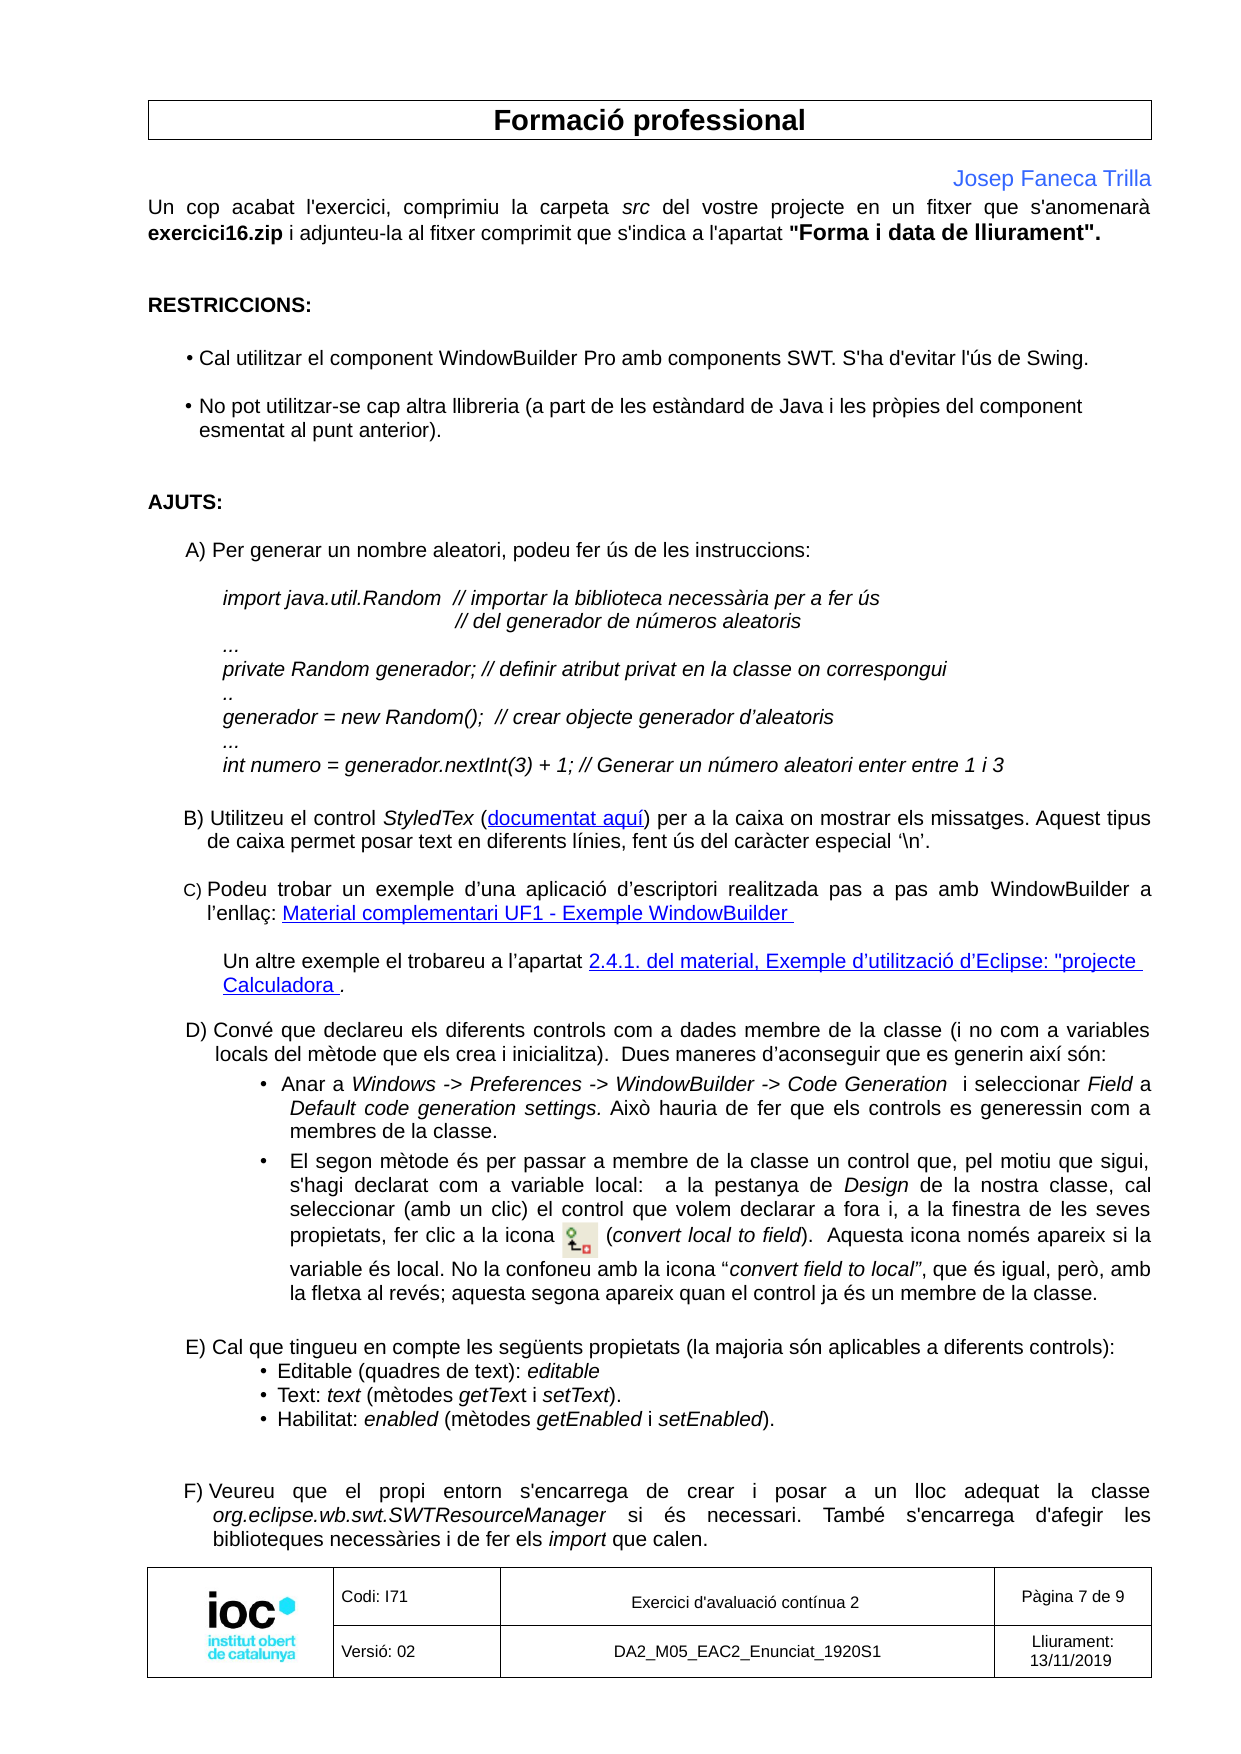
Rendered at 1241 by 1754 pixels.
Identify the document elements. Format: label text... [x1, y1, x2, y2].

text Un altre exemple el trobareu a l’apartat 2.4.1. del material, Exemple d’utilització d’Eclipse: "projecte Calculadora . [223, 949, 1151, 997]
text private Random generador; // definir atribut privat en la classe on correspongui [223, 657, 1151, 681]
picture [195, 1577, 309, 1673]
list import java.util.Random // importar la biblioteca necessària per a fer ús [185, 585, 1151, 609]
list Podeu trobar un exemple d’una aplicació d’escriptori realitzada pas a pas amb WindowBuilder a l’enllaç: Material complementari UF1 - Exemple WindowBuilder [183, 877, 1151, 925]
list Text: text (mètodes getText i setText). [260, 1383, 1151, 1407]
text .. [223, 681, 1151, 705]
list Veureu que el propi entorn s'encarrega de crear i posar a un lloc adequat la classe org.eclipse.wb.swt.SWTResourceManager si és necessari. També s'encarrega d'afegir les biblioteques necessàries i de fer els import que calen. [183, 1479, 1151, 1551]
list ... [185, 633, 1151, 657]
list Utilitzeu el control StyledTex (documentat aquí) per a la caixa on mostrar els missatges. Aquest tipus de caixa permet posar text en diferents línies, fent ús del caràcter especial ‘\n’. [183, 805, 1151, 853]
text AJUTS: [148, 489, 1151, 513]
list Cal utilitzar el component WindowBuilder Pro amb components SWT. S'ha d'evitar l'ús de Swing. [186, 346, 1151, 369]
text RESTRICCIONS: [148, 293, 1151, 317]
text ... [223, 729, 1151, 753]
text int numero = generador.nextInt(3) + 1; // Generar un número aleatori enter entre 1 i 3 [223, 753, 1151, 777]
list Anar a Windows -> Preferences -> WindowBuilder -> Code Generation i seleccionar Field a Default code generation settings. Això hauria de fer que els controls es generessin com a membres de la classe. [260, 1071, 1151, 1143]
list El segon mètode és per passar a membre de la classe un control que, pel motiu que sigui, s'hagi declarat com a variable local: a la pestanya de Design de la nostra classe, cal seleccionar (amb un clic) el control que volem declarar a fora i, a la finestra de les seves propietats, fer clic a la icona (convert local to field). Aquesta icona només apareix si la variable és local. No la confoneu amb la icona “convert field to local”, que és igual, però, amb la fletxa al revés; aquesta segona apareix quan el control ja és un membre de la classe. [260, 1149, 1151, 1305]
text // del generador de números aleatoris [148, 609, 1151, 633]
text generador = new Random(); // crear objecte generador d’aleatoris [223, 705, 1151, 729]
list Editable (quadres de text): editable [260, 1359, 1151, 1383]
list Per generar un nombre aleatori, podeu fer ús de les instruccions: [185, 537, 1151, 561]
text Un cop acabat l'exercici, comprimiu la carpeta src del vostre projecte en un fitxer que s'anomenarà exercici16.zip i adjunteu-la al fitxer comprimit que s'indica a l'apartat "Forma i data de lliurament". [148, 195, 1151, 245]
list No pot utilitzar-se cap altra llibreria (a part de les estàndard de Java i les pròpies del component esmentat al punt anterior). [185, 393, 1151, 442]
list Cal que tingueu en compte les següents propietats (la majoria són aplicables a diferents controls): [185, 1335, 1151, 1359]
list Habilitat: enabled (mètodes getEnabled i setEnabled). [260, 1407, 1151, 1431]
list Convé que declareu els diferents controls com a dades membre de la classe (i no com a variables locals del mètode que els crea i inicialitza). Dues maneres d’aconseguir que es generin així són: [185, 1017, 1151, 1065]
